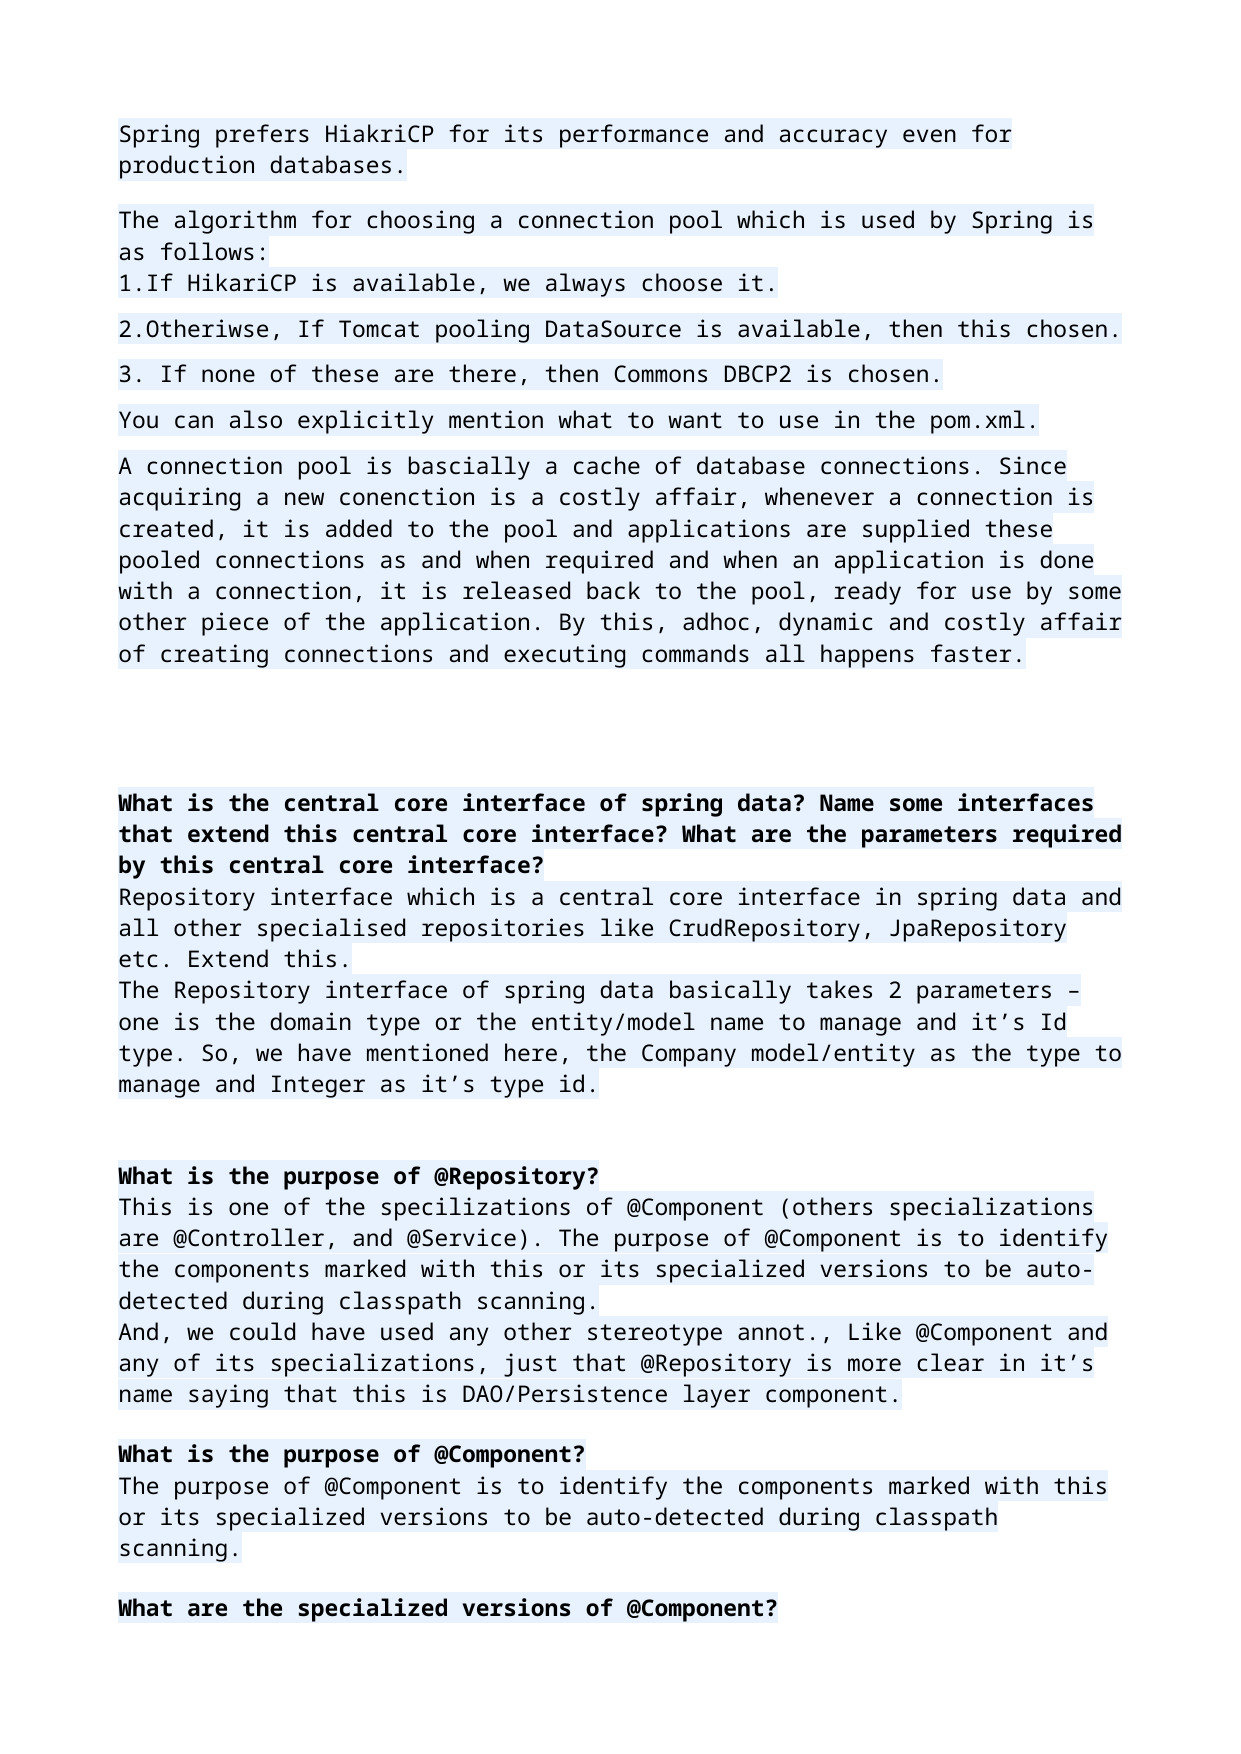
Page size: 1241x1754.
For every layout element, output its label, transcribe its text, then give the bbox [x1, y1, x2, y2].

text 3. If none of these are there, then Commons DBCP2 is chosen. [118, 358, 1122, 390]
text 2.Otheriwse, If Tomcat pooling DataSource is available, then this chosen. [118, 313, 1122, 344]
text 1.If HikariCP is available, we always choose it. [118, 267, 1122, 298]
text Repository interface which is a central core interface in spring data and all other specialised repositories like CrudRepository, JpaRepository etc. Extend this. [118, 881, 1122, 974]
text The purpose of @Component is to identify the components marked with this or its specialized versions to be auto-detected during classpath scanning. [118, 1470, 1122, 1563]
text The algorithm for choosing a connection pool which is used by Spring is as follows: [118, 204, 1122, 267]
text What is the purpose of @Repository? [118, 1160, 1122, 1191]
text You can also explicitly mention what to want to use in the pom.xml. [118, 404, 1122, 436]
text What is the central core interface of spring data? Name some interfaces that extend this central core interface? What are the parameters required by this central core interface? [118, 787, 1122, 881]
text Spring prefers HiakriCP for its performance and accuracy even for production databases. [118, 118, 1122, 181]
text What are the specialized versions of @Component? [118, 1592, 1122, 1623]
text What is the purpose of @Component? [118, 1438, 1122, 1470]
text This is one of the specilizations of @Component (others specializations are @Controller, and @Service). The purpose of @Component is to identify the components marked with this or its specialized versions to be auto-detected during classpath scanning. [118, 1191, 1122, 1316]
text A connection pool is bascially a cache of database connections. Since acquiring a new conenction is a costly affair, whenever a connection is created, it is added to the pool and applications are supplied these pooled connections as and when required and when an application is done with a connection, it is released back to the pool, ready for use by some other piece of the application. By this, adhoc, dynamic and costly affair of creating connections and executing commands all happens faster. [118, 450, 1122, 669]
text And, we could have used any other stereotype annot., Like @Component and any of its specializations, just that @Repository is more clear in it’s name saying that this is DAO/Persistence layer component. [118, 1316, 1122, 1410]
text The Repository interface of spring data basically takes 2 parameters – one is the domain type or the entity/model name to manage and it’s Id type. So, we have mentioned here, the Company model/entity as the type to manage and Integer as it’s type id. [118, 974, 1122, 1099]
